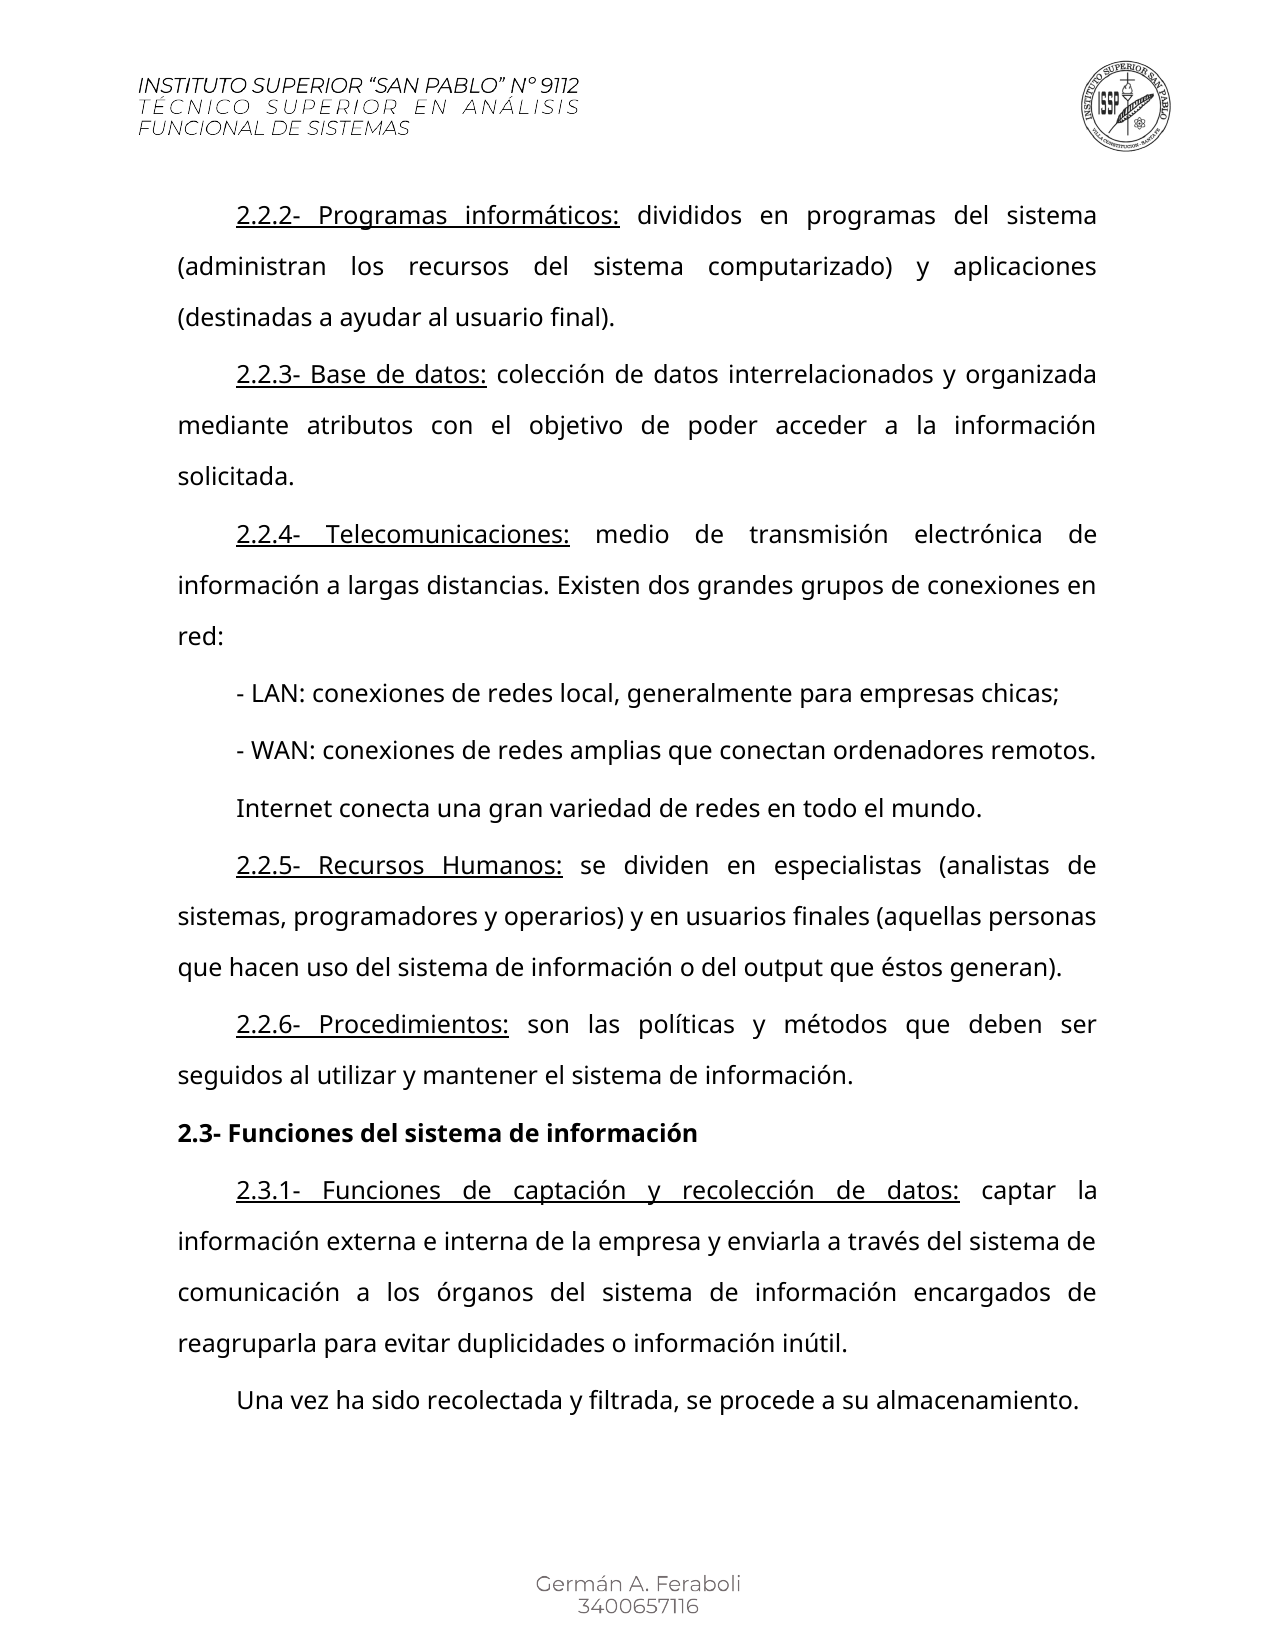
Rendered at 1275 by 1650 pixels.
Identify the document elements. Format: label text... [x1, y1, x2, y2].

text 2.2.3- Base de datos: colección de datos interrelacionados y organizada mediante atributos con el objetivo de poder acceder a la información solicitada. [177, 357, 1098, 493]
text - LAN: conexiones de redes local, generalmente para empresas chicas; [177, 676, 1098, 710]
picture [0, 1550, 1275, 1643]
text 2.2.6- Procedimientos: son las políticas y métodos que deben ser seguidos al utilizar y mantener el sistema de información. [177, 1007, 1098, 1092]
text 2.3.1- Funciones de captación y recolección de datos: captar la información externa e interna de la empresa y enviarla a través del sistema de comunicación a los órganos del sistema de información encargados de reagruparla para evitar duplicidades o información inútil. [177, 1173, 1098, 1360]
picture [0, 15, 1275, 198]
text - WAN: conexiones de redes amplias que conectan ordenadores remotos. [177, 733, 1098, 767]
text Una vez ha sido recolectada y filtrada, se procede a su almacenamiento. [177, 1383, 1098, 1417]
text 2.3- Funciones del sistema de información [177, 1115, 1098, 1149]
text Internet conecta una gran variedad de redes en todo el mundo. [177, 790, 1098, 824]
text 2.2.5- Recursos Humanos: se dividen en especialistas (analistas de sistemas, programadores y operarios) y en usuarios finales (aquellas personas que hacen uso del sistema de información o del output que éstos generan). [177, 848, 1098, 984]
text 2.2.4- Telecomunicaciones: medio de transmisión electrónica de información a largas distancias. Existen dos grandes grupos de conexiones en red: [177, 516, 1098, 652]
text 2.2.2- Programas informáticos: divididos en programas del sistema (administran los recursos del sistema computarizado) y aplicaciones (destinadas a ayudar al usuario final). [177, 199, 1098, 334]
